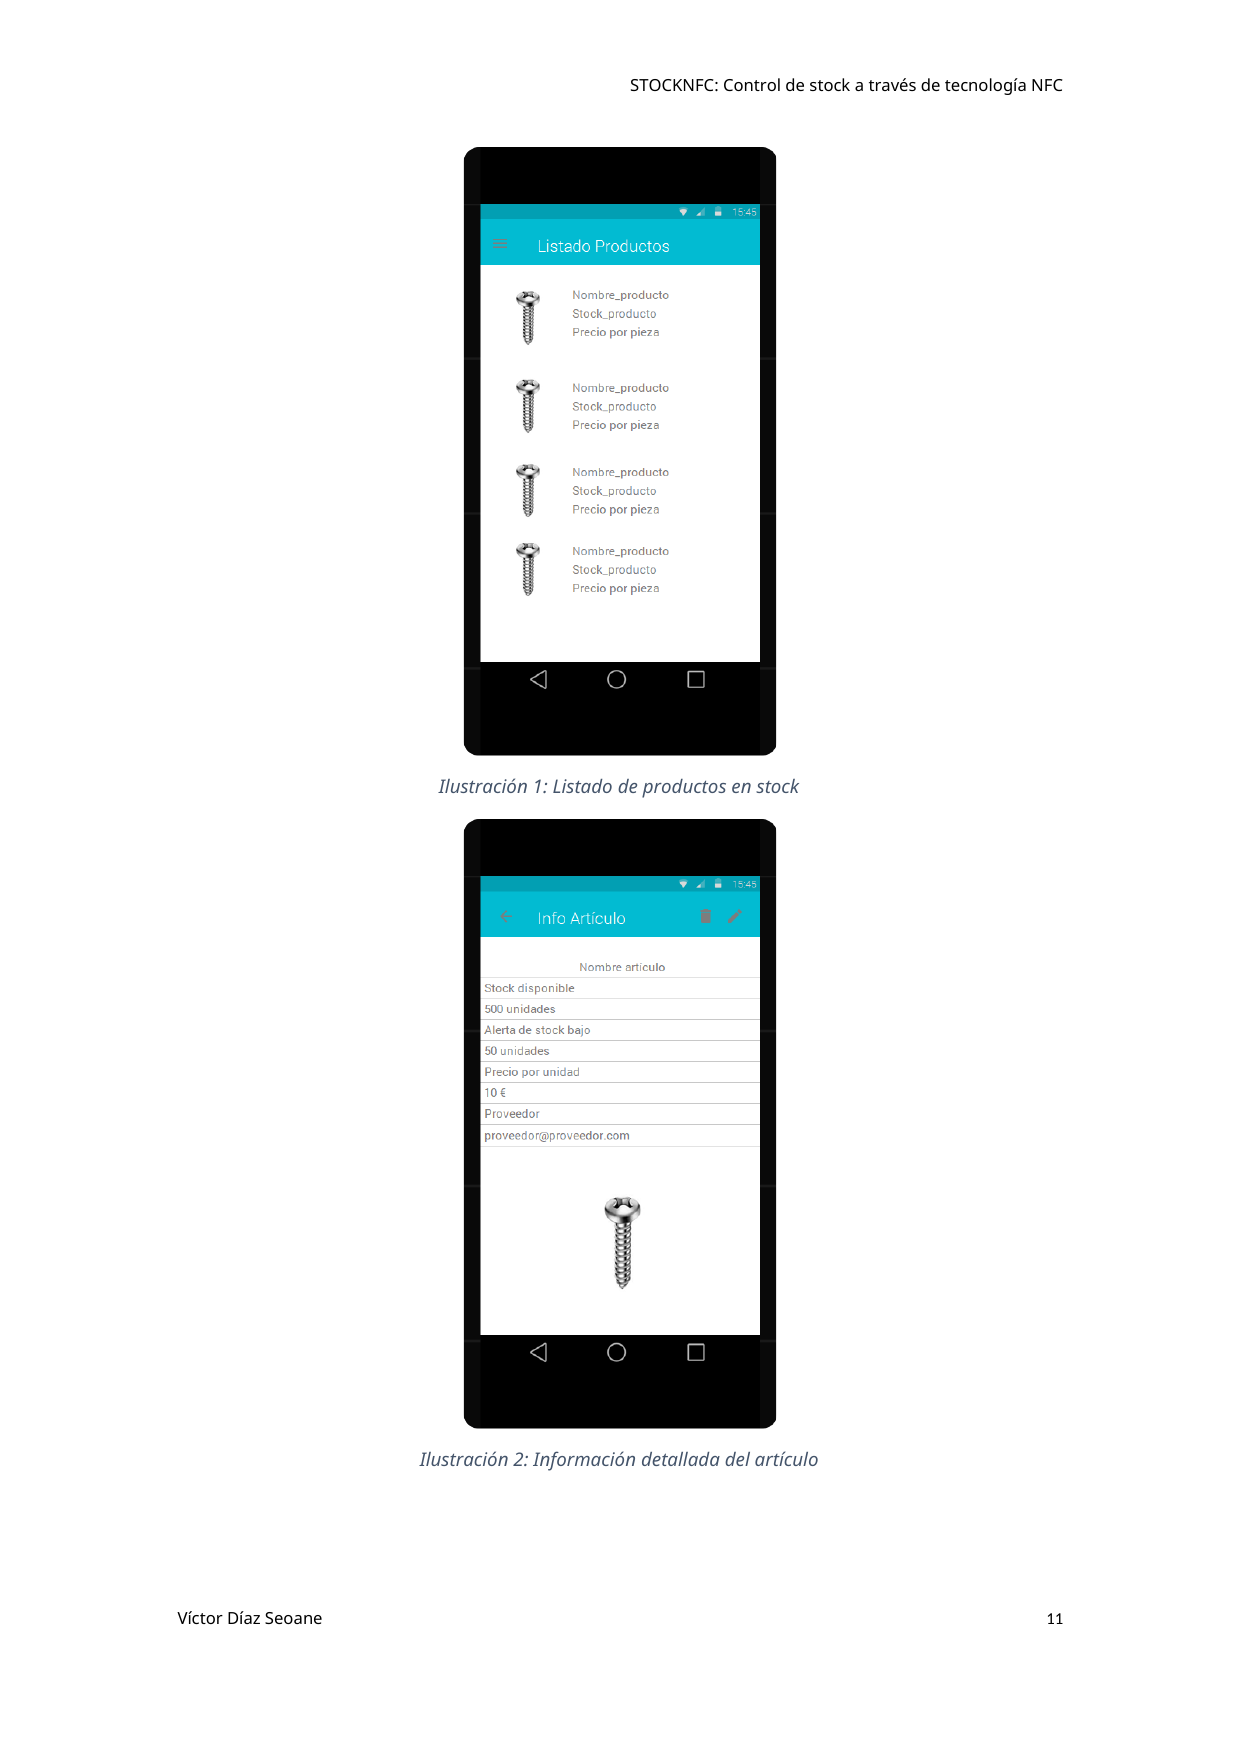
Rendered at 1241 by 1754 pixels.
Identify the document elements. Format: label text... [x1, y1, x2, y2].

text Ilustración 2: Información detallada del artículo [177, 1446, 1063, 1472]
text Ilustración 1: Listado de productos en stock [177, 773, 1063, 798]
